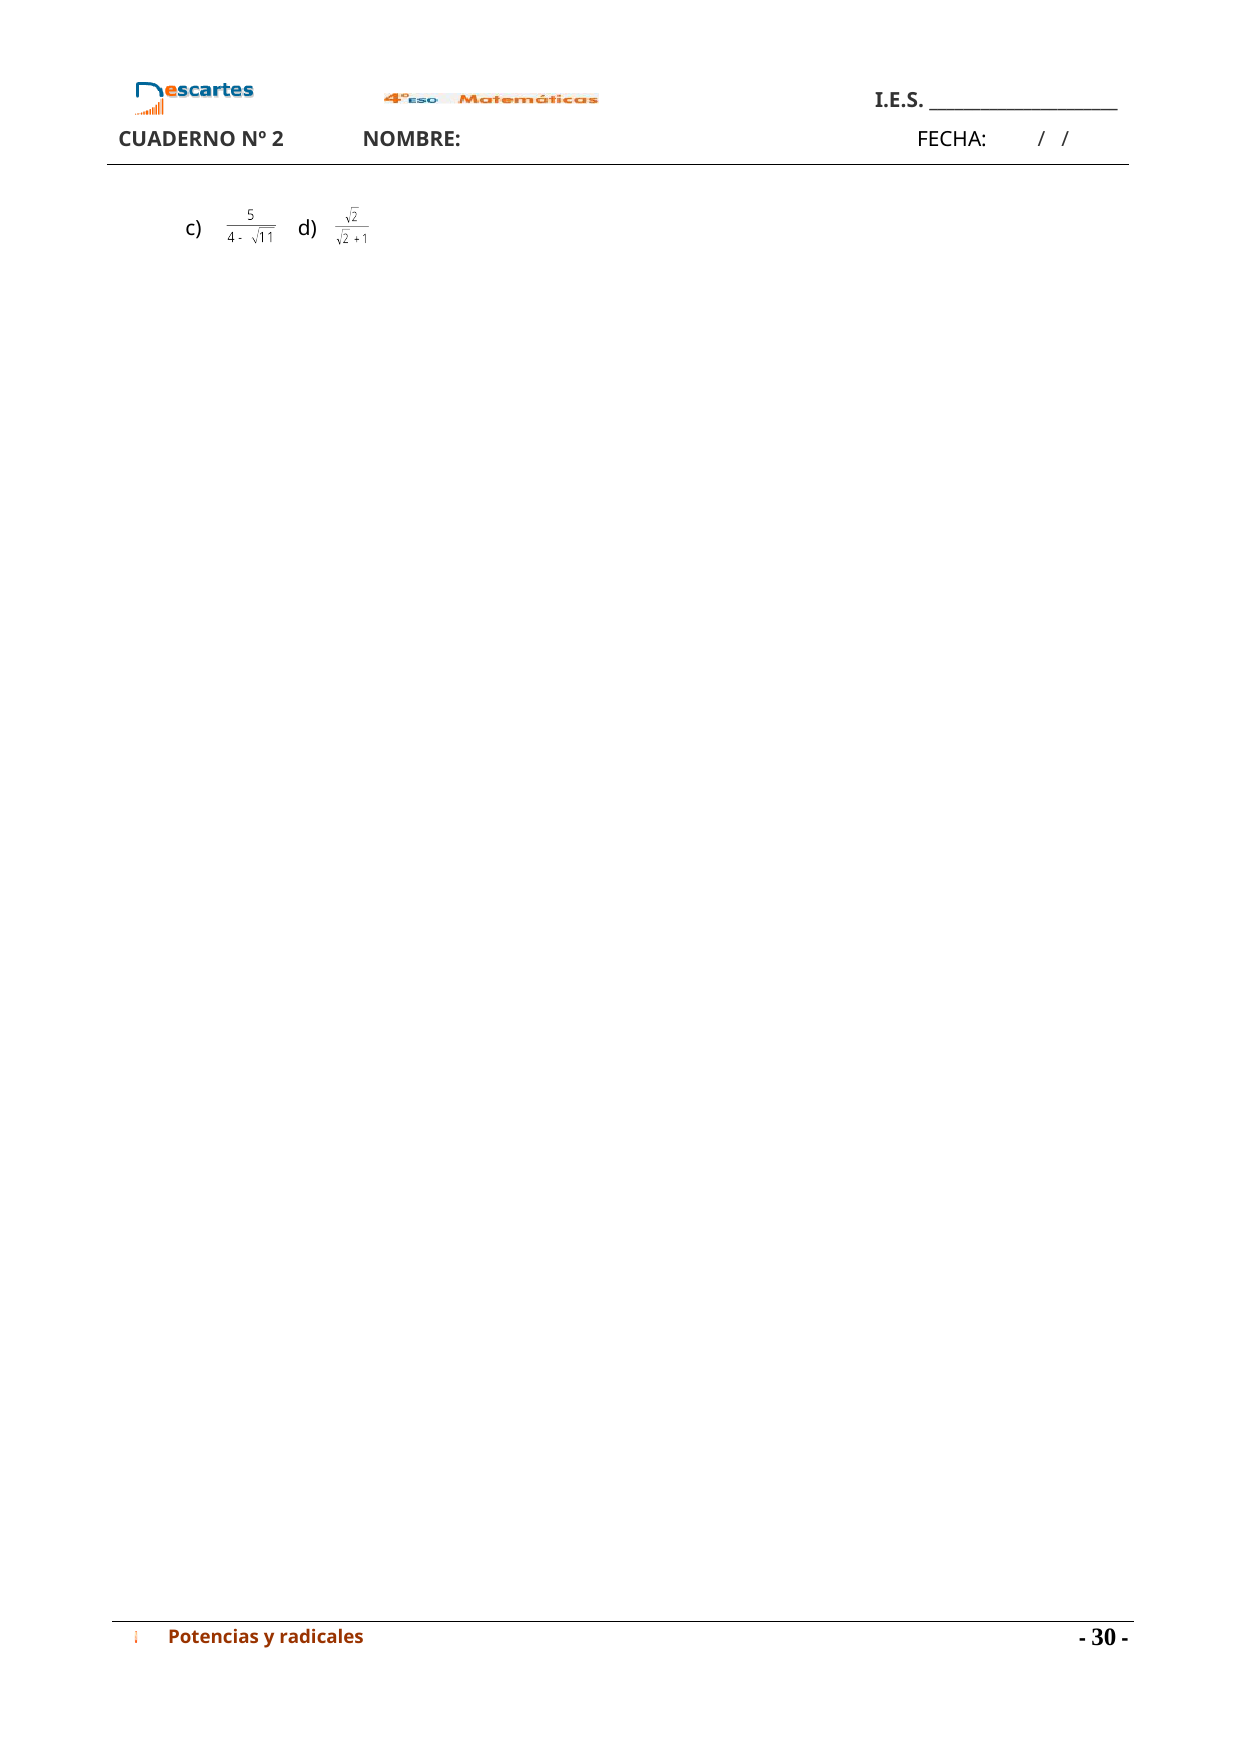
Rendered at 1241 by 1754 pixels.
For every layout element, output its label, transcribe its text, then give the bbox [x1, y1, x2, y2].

picture [384, 93, 599, 105]
picture [134, 82, 257, 115]
picture [134, 1631, 138, 1643]
text c) d) [185, 194, 611, 257]
